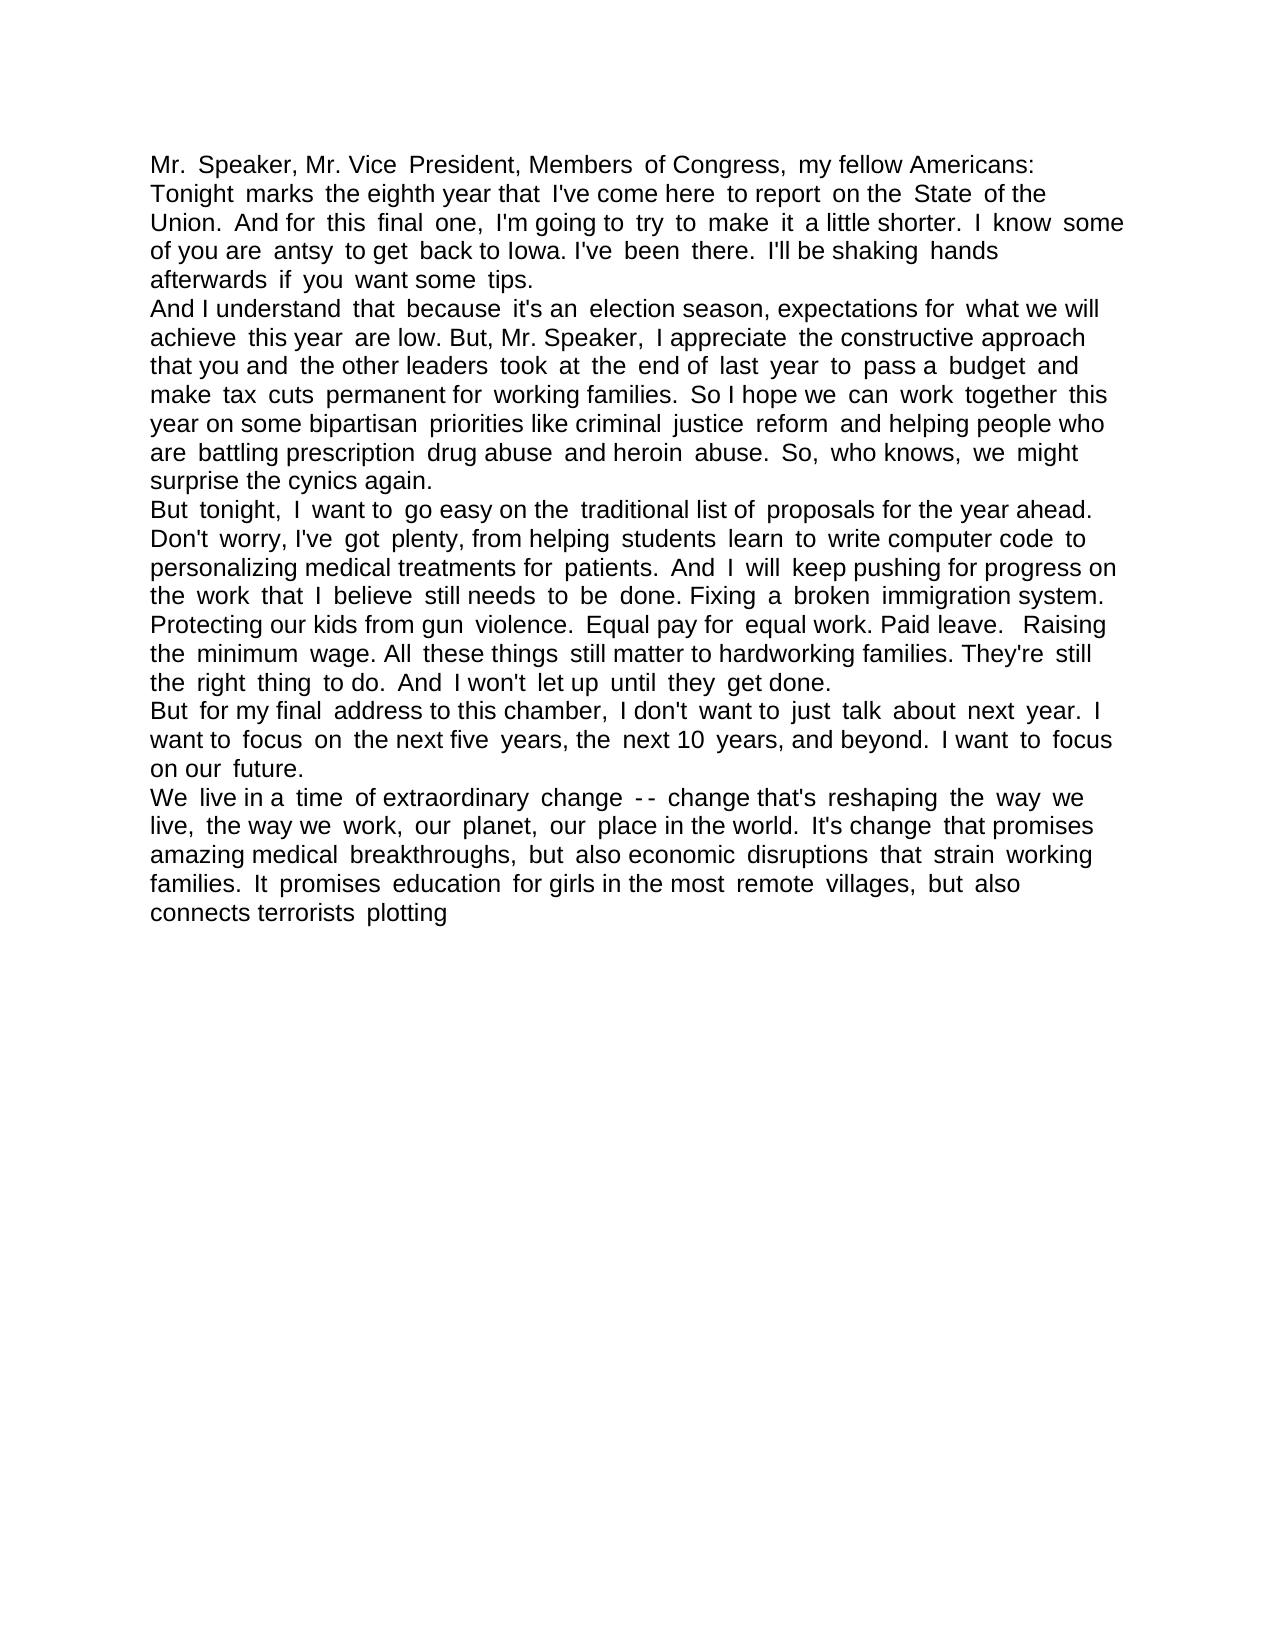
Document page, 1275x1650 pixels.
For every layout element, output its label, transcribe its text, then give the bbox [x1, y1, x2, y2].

text We live in a time of extraordinary change -- change that's reshaping the way we live, the way we work, our planet, our place in the world. It's change that promises amazing medical breakthroughs, but also economic disruptions that strain working families. It promises education for girls in the most remote villages, but also connects terrorists plotting [150, 782, 1125, 926]
text But tonight, I want to go easy on the traditional list of proposals for the year ahead. Don't worry, I've got plenty, from helping students learn to write computer code to personalizing medical treatments for patients. And I will keep pushing for progress on the work that I believe still needs to be done. Fixing a broken immigration system. Protecting our kids from gun violence. Equal pay for equal work. Paid leave. Raising the minimum wage. All these things still matter to hardworking families. They're still the right thing to do. And I won't let up until they get done. [150, 495, 1125, 696]
text Mr. Speaker, Mr. Vice President, Members of Congress, my fellow Americans: [150, 150, 1125, 179]
text Tonight marks the eighth year that I've come here to report on the State of the Union. And for this final one, I'm going to try to make it a little shorter. I know some of you are antsy to get back to Iowa. I've been there. I'll be shaking hands afterwards if you want some tips. [150, 179, 1125, 294]
text But for my final address to this chamber, I don't want to just talk about next year. I want to focus on the next five years, the next 10 years, and beyond. I want to focus on our future. [150, 696, 1125, 782]
text And I understand that because it's an election season, expectations for what we will achieve this year are low. But, Mr. Speaker, I appreciate the constructive approach that you and the other leaders took at the end of last year to pass a budget and make tax cuts permanent for working families. So I hope we can work together this year on some bipartisan priorities like criminal justice reform and helping people who are battling prescription drug abuse and heroin abuse. So, who knows, we might surprise the cynics again. [150, 294, 1125, 495]
